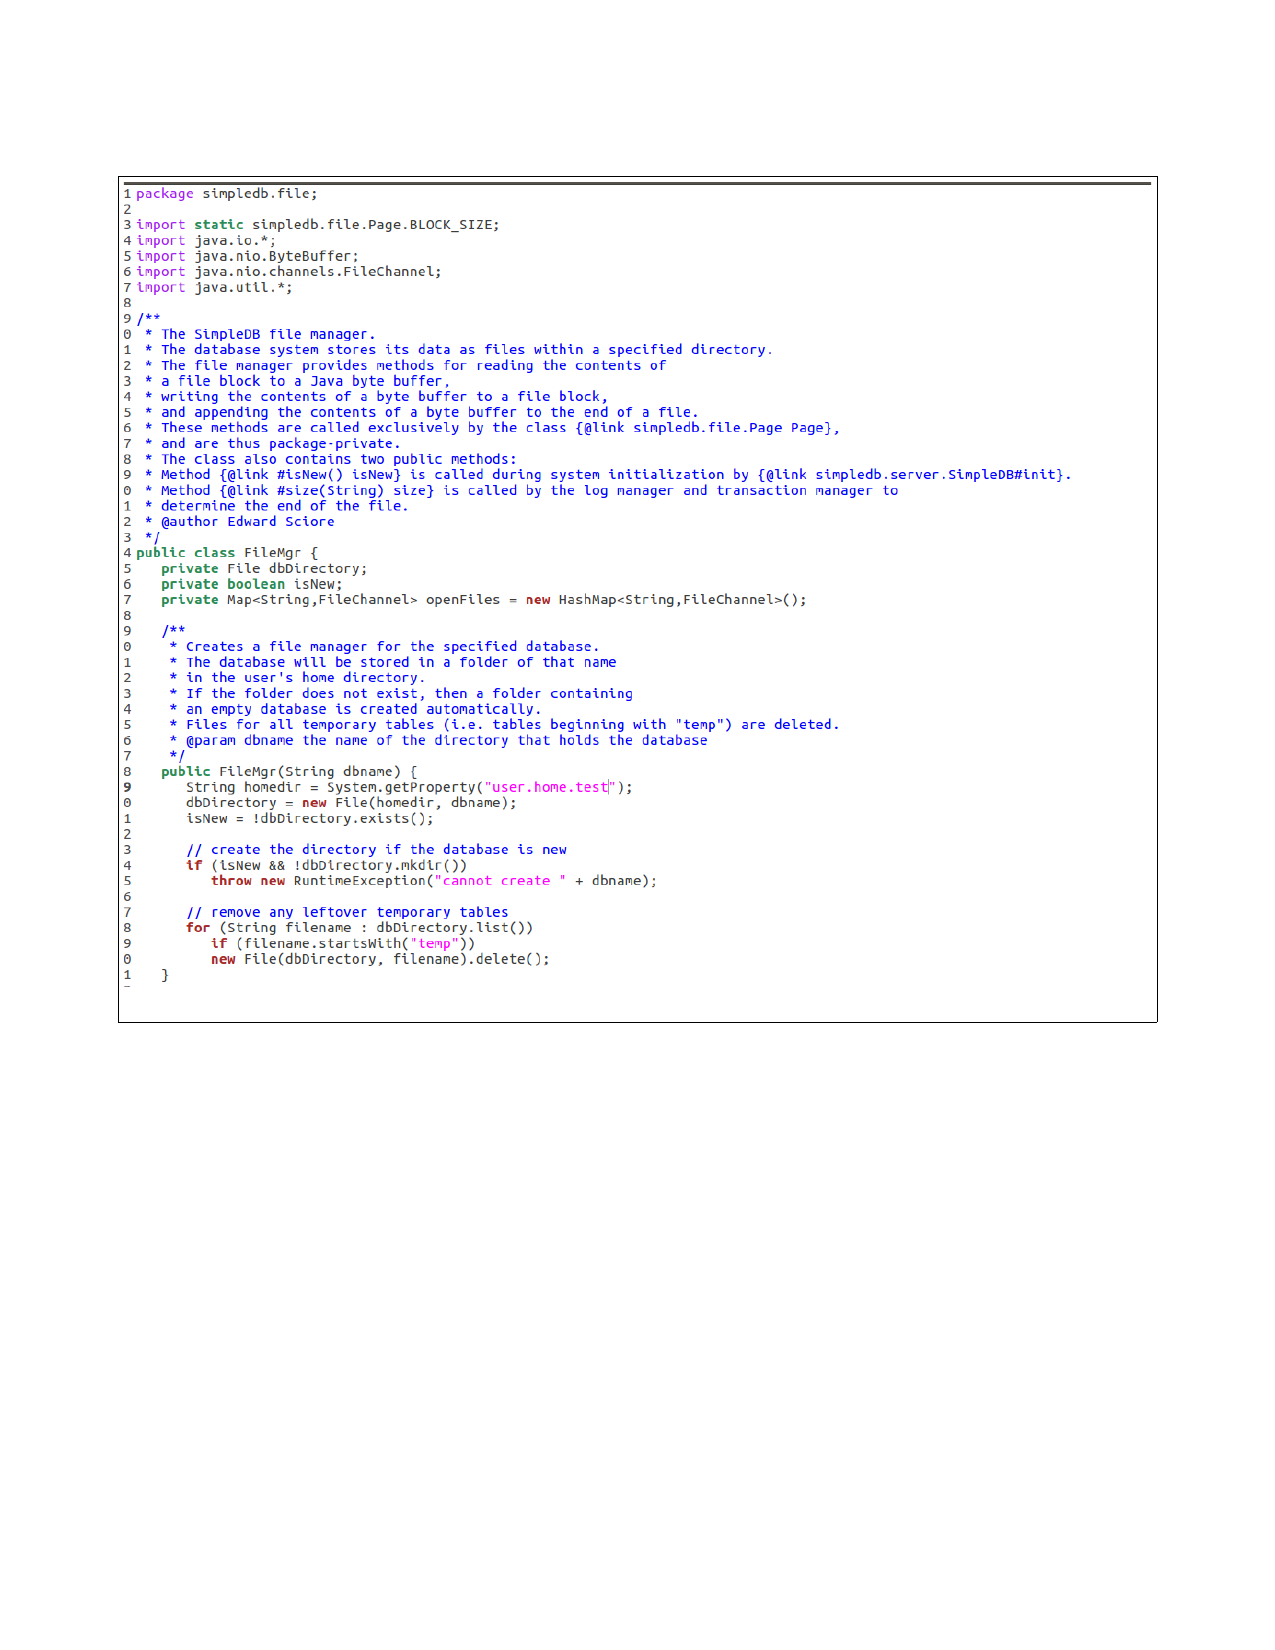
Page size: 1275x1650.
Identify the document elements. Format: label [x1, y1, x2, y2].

picture [123, 182, 1152, 987]
table_header [119, 177, 1157, 1022]
